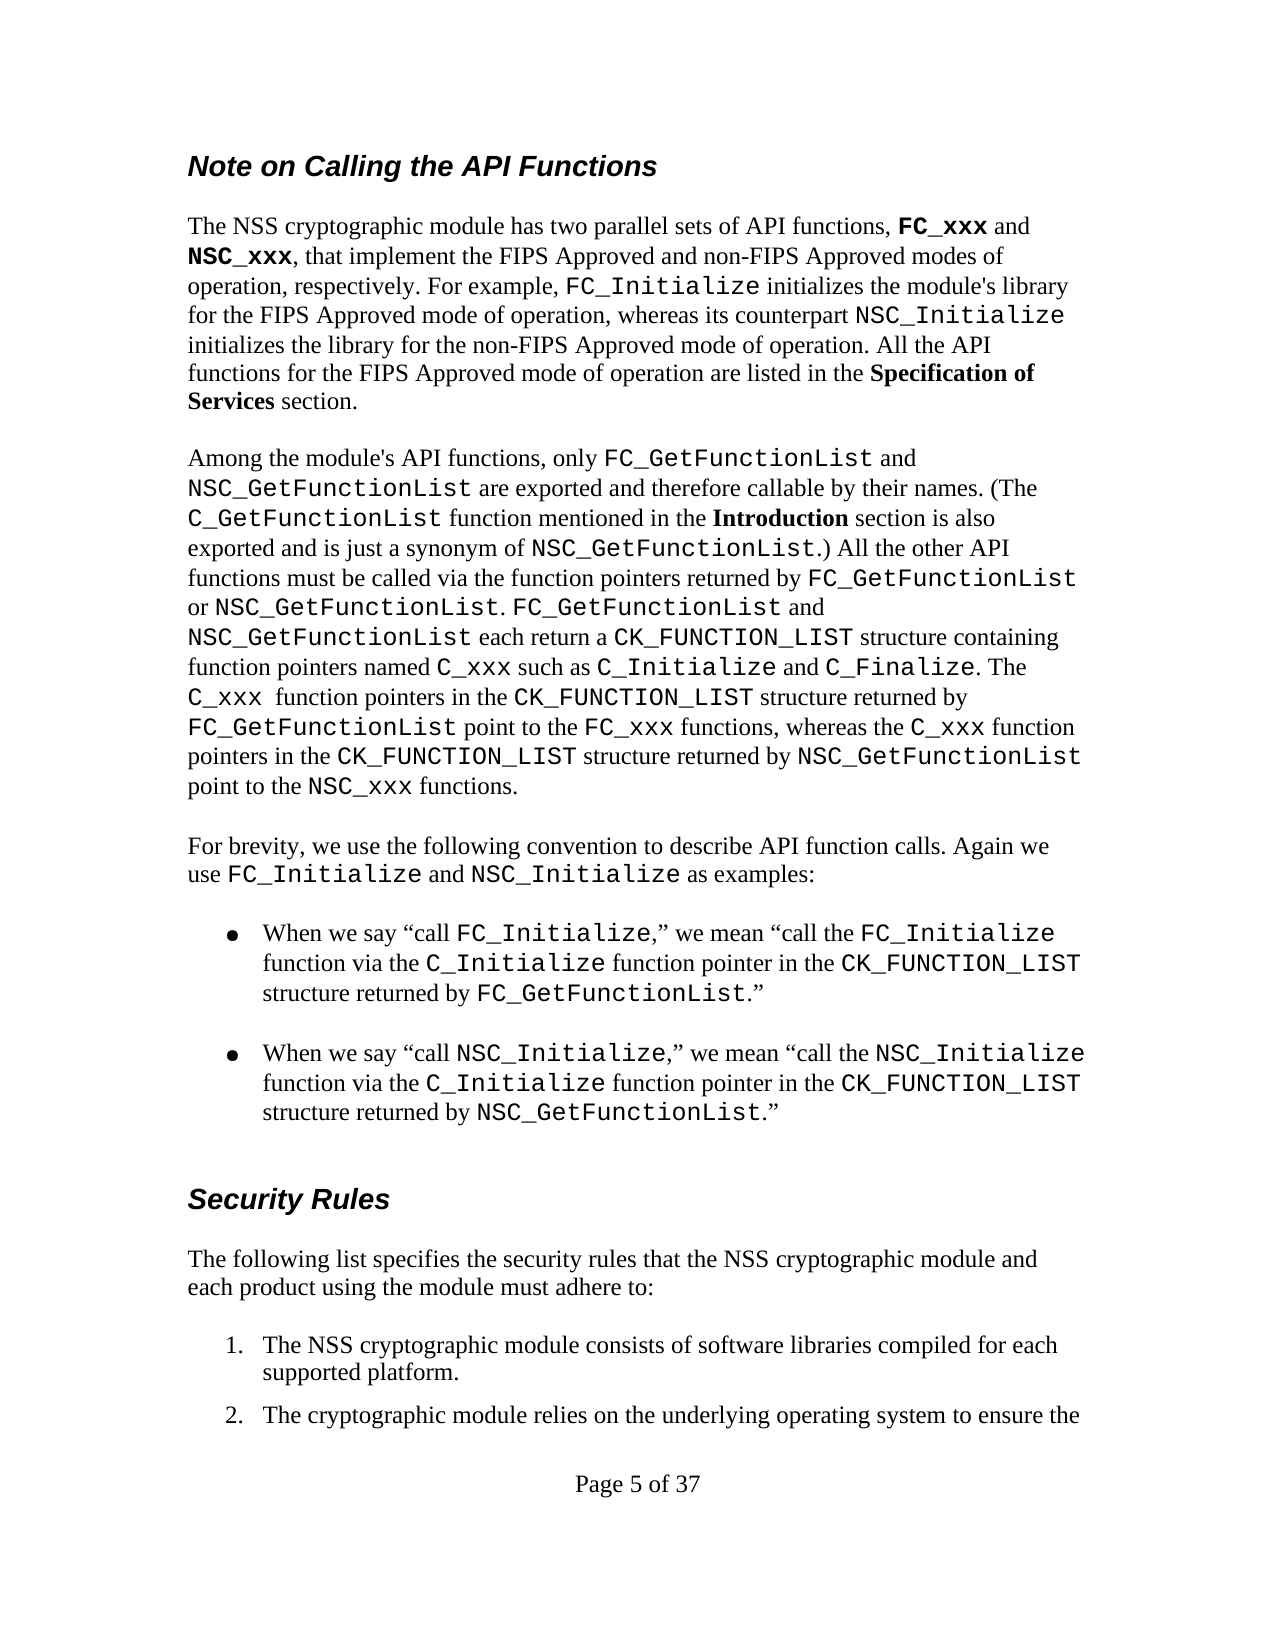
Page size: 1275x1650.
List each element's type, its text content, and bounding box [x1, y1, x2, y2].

list When we say “call FC_Initialize,” we mean “call the FC_Initialize function via the C_Initialize function pointer in the CK_FUNCTION_LIST structure returned by FC_GetFunctionList.” [225, 919, 1087, 1009]
text For brevity, we use the following convention to describe API function calls. Again we use FC_Initialize and NSC_Initialize as examples: [187, 832, 1087, 889]
list The cryptographic module relies on the underlying operating system to ensure the [225, 1401, 1087, 1429]
text Among the module's API functions, only FC_GetFunctionList and NSC_GetFunctionList are exported and therefore callable by their names. (The C_GetFunctionList function mentioned in the Introduction section is also exported and is just a synonym of NSC_GetFunctionList.) All the other API functions must be called via the function pointers returned by FC_GetFunctionList or NSC_GetFunctionList. FC_GetFunctionList and NSC_GetFunctionList each return a CK_FUNCTION_LIST structure containing function pointers named C_xxx such as C_Initialize and C_Finalize. The C_xxx function pointers in the CK_FUNCTION_LIST structure returned by FC_GetFunctionList point to the FC_xxx functions, whereas the C_xxx function pointers in the CK_FUNCTION_LIST structure returned by NSC_GetFunctionList point to the NSC_xxx functions. [187, 444, 1087, 802]
subtitle Note on Calling the API Functions [187, 150, 1087, 183]
text The following list specifies the security rules that the NSS cryptographic module and each product using the module must adhere to: [187, 1245, 1087, 1301]
list When we say “call NSC_Initialize,” we mean “call the NSC_Initialize function via the C_Initialize function pointer in the CK_FUNCTION_LIST structure returned by NSC_GetFunctionList.” [225, 1039, 1087, 1128]
list The NSS cryptographic module consists of software libraries compiled for each supported platform. [225, 1331, 1087, 1386]
subtitle Security Rules [187, 1183, 1087, 1216]
text The NSS cryptographic module has two parallel sets of API functions, FC_xxx and NSC_xxx, that implement the FIPS Approved and non-FIPS Approved modes of operation, respectively. For example, FC_Initialize initializes the module's library for the FIPS Approved mode of operation, whereas its counterpart NSC_Initialize initializes the library for the non-FIPS Approved mode of operation. All the API functions for the FIPS Approved mode of operation are listed in the Specification of Services section. [187, 212, 1087, 414]
